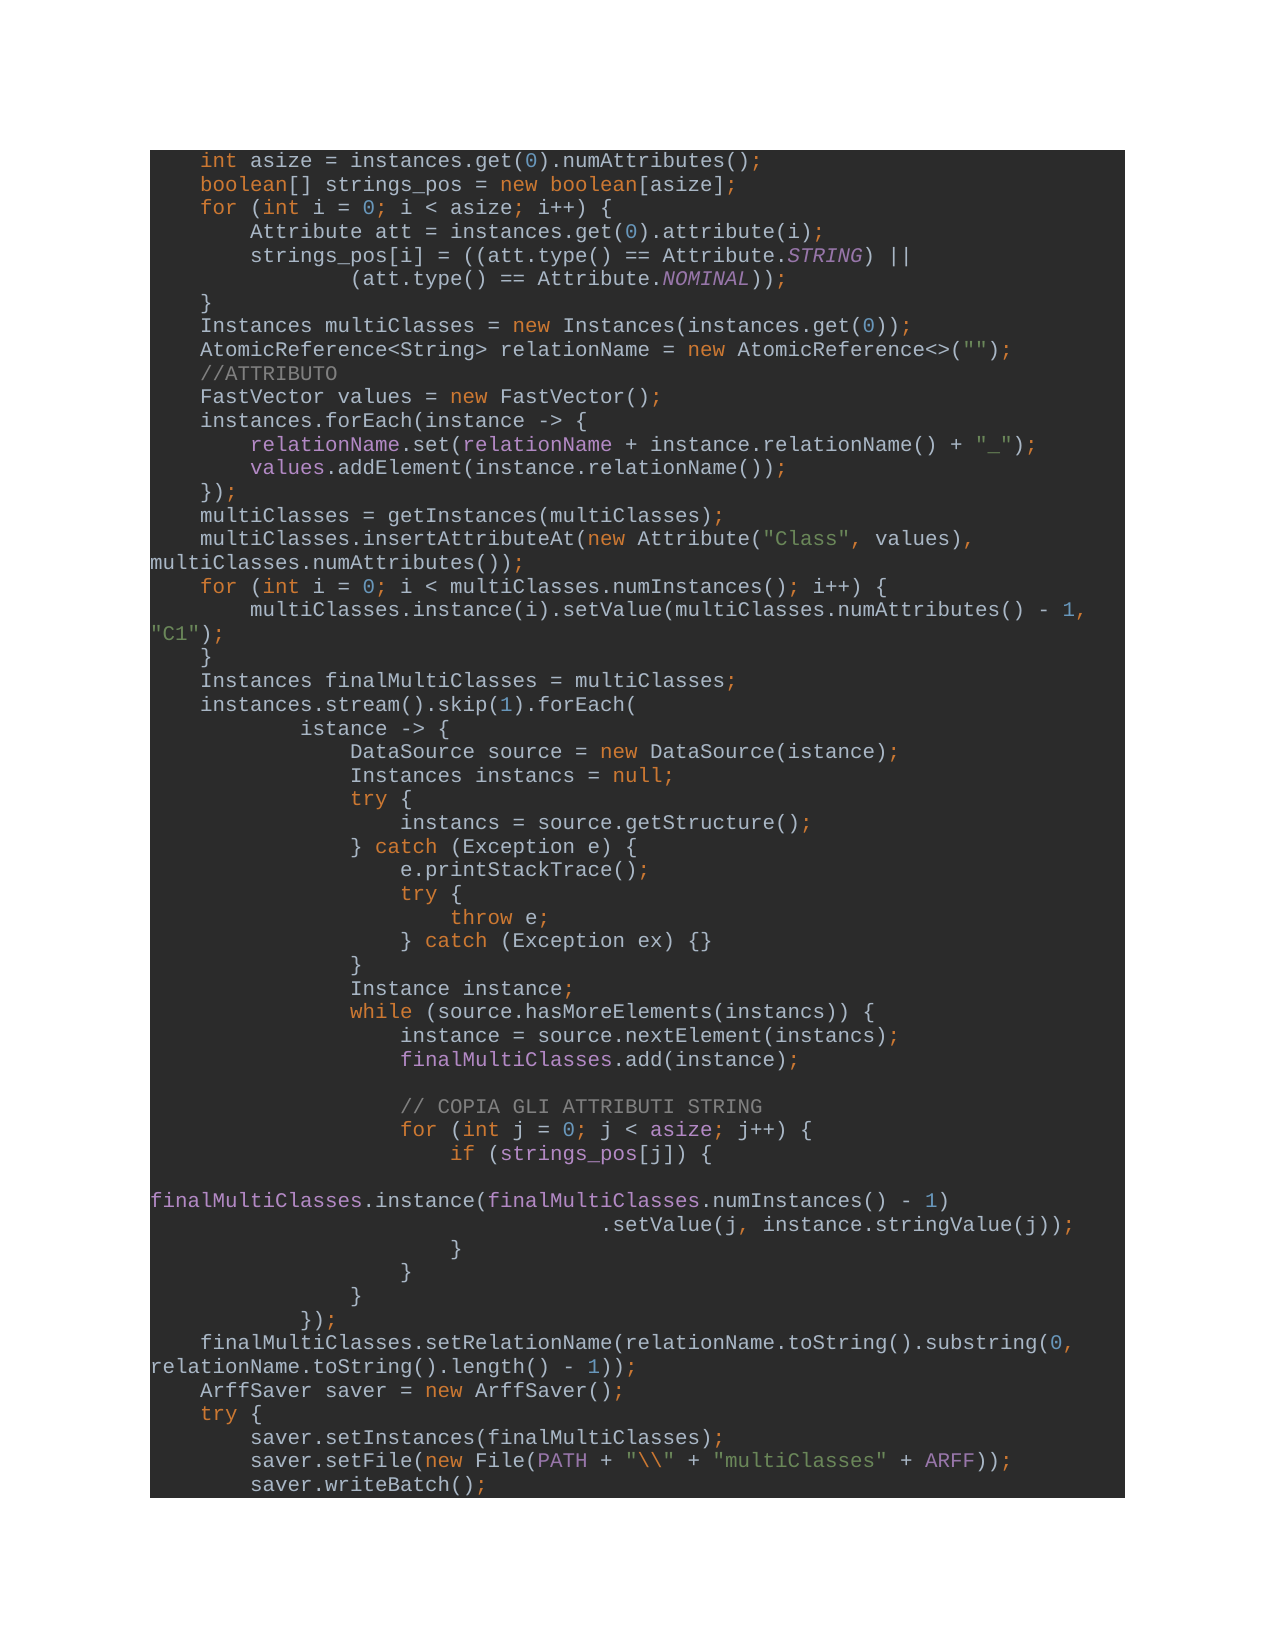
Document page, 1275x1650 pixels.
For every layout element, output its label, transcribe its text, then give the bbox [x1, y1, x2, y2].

text int asize = instances.get(0).numAttributes(); boolean[] strings_pos = new boolean[asize]; for (int i = 0; i < asize; i++) { Attribute att = instances.get(0).attribute(i); strings_pos[i] = ((att.type() == Attribute.STRING) || (att.type() == Attribute.NOMINAL)); } Instances multiClasses = new Instances(instances.get(0)); AtomicReference<String> relationName = new AtomicReference<>(""); //ATTRIBUTO FastVector values = new FastVector(); instances.forEach(instance -> { relationName.set(relationName + instance.relationName() + "_"); values.addElement(instance.relationName()); }); multiClasses = getInstances(multiClasses); multiClasses.insertAttributeAt(new Attribute("Class", values), multiClasses.numAttributes()); for (int i = 0; i < multiClasses.numInstances(); i++) { multiClasses.instance(i).setValue(multiClasses.numAttributes() - 1, "C1"); } Instances finalMultiClasses = multiClasses; instances.stream().skip(1).forEach( istance -> { DataSource source = new DataSource(istance); Instances instancs = null; try { instancs = source.getStructure(); } catch (Exception e) { e.printStackTrace(); try { throw e; } catch (Exception ex) {} } Instance instance; while (source.hasMoreElements(instancs)) { instance = source.nextElement(instancs); finalMultiClasses.add(instance); // COPIA GLI ATTRIBUTI STRING for (int j = 0; j < asize; j++) { if (strings_pos[j]) { finalMultiClasses.instance(finalMultiClasses.numInstances() - 1) .setValue(j, instance.stringValue(j)); } } } }); finalMultiClasses.setRelationName(relationName.toString().substring(0, relationName.toString().length() - 1)); ArffSaver saver = new ArffSaver(); try { saver.setInstances(finalMultiClasses); saver.setFile(new File(PATH + "\\" + "multiClasses" + ARFF)); saver.writeBatch(); [150, 150, 1125, 1498]
